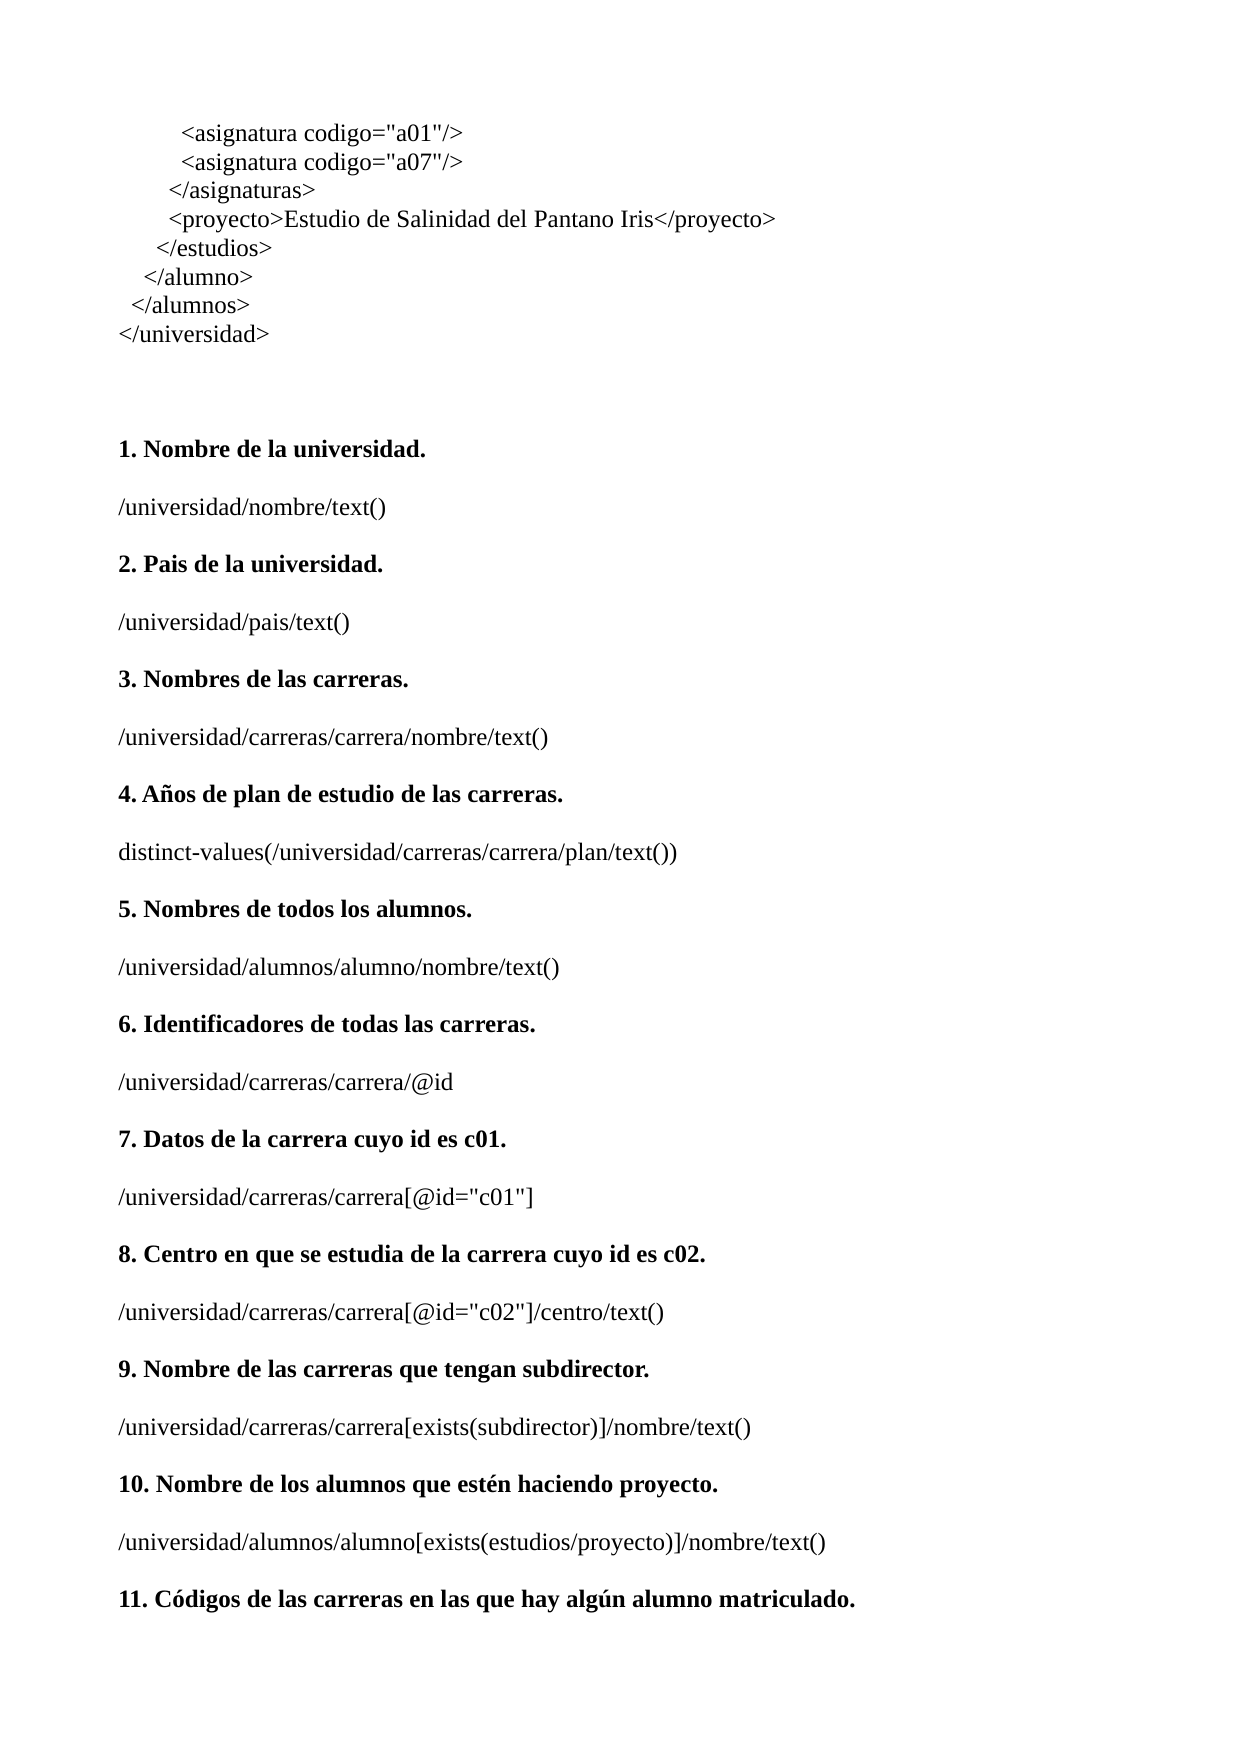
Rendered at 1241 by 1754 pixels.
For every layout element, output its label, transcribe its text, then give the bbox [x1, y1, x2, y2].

text /universidad/carreras/carrera[exists(subdirector)]/nombre/text() [118, 1412, 1122, 1441]
text 9. Nombre de las carreras que tengan subdirector. [118, 1354, 1122, 1383]
text 7. Datos de la carrera cuyo id es c01. [118, 1124, 1122, 1153]
text /universidad/alumnos/alumno[exists(estudios/proyecto)]/nombre/text() [118, 1527, 1122, 1556]
text </alumno> [118, 262, 1122, 291]
text </universidad> [118, 319, 1122, 348]
text 5. Nombres de todos los alumnos. [118, 894, 1122, 923]
text </alumnos> [118, 291, 1122, 319]
text /universidad/carreras/carrera[@id="c02"]/centro/text() [118, 1297, 1122, 1326]
text <asignatura codigo="a07"/> [118, 147, 1122, 176]
text 10. Nombre de los alumnos que estén haciendo proyecto. [118, 1469, 1122, 1498]
text /universidad/nombre/text() [118, 492, 1122, 521]
text <proyecto>Estudio de Salinidad del Pantano Iris</proyecto> [118, 204, 1122, 233]
text /universidad/pais/text() [118, 607, 1122, 636]
text /universidad/carreras/carrera/nombre/text() [118, 722, 1122, 751]
text <asignatura codigo="a01"/> [118, 118, 1122, 147]
text /universidad/carreras/carrera/@id [118, 1067, 1122, 1096]
text /universidad/carreras/carrera[@id="c01"] [118, 1182, 1122, 1211]
text </asignaturas> [118, 176, 1122, 204]
text 11. Códigos de las carreras en las que hay algún alumno matriculado. [118, 1584, 1122, 1613]
text distinct-values(/universidad/carreras/carrera/plan/text()) [118, 837, 1122, 866]
text 6. Identificadores de todas las carreras. [118, 1009, 1122, 1038]
text 8. Centro en que se estudia de la carrera cuyo id es c02. [118, 1239, 1122, 1268]
text </estudios> [118, 233, 1122, 262]
text 2. Pais de la universidad. [118, 549, 1122, 578]
text 3. Nombres de las carreras. [118, 664, 1122, 693]
text 4. Años de plan de estudio de las carreras. [118, 779, 1122, 808]
text /universidad/alumnos/alumno/nombre/text() [118, 952, 1122, 981]
text 1. Nombre de la universidad. [118, 434, 1122, 463]
